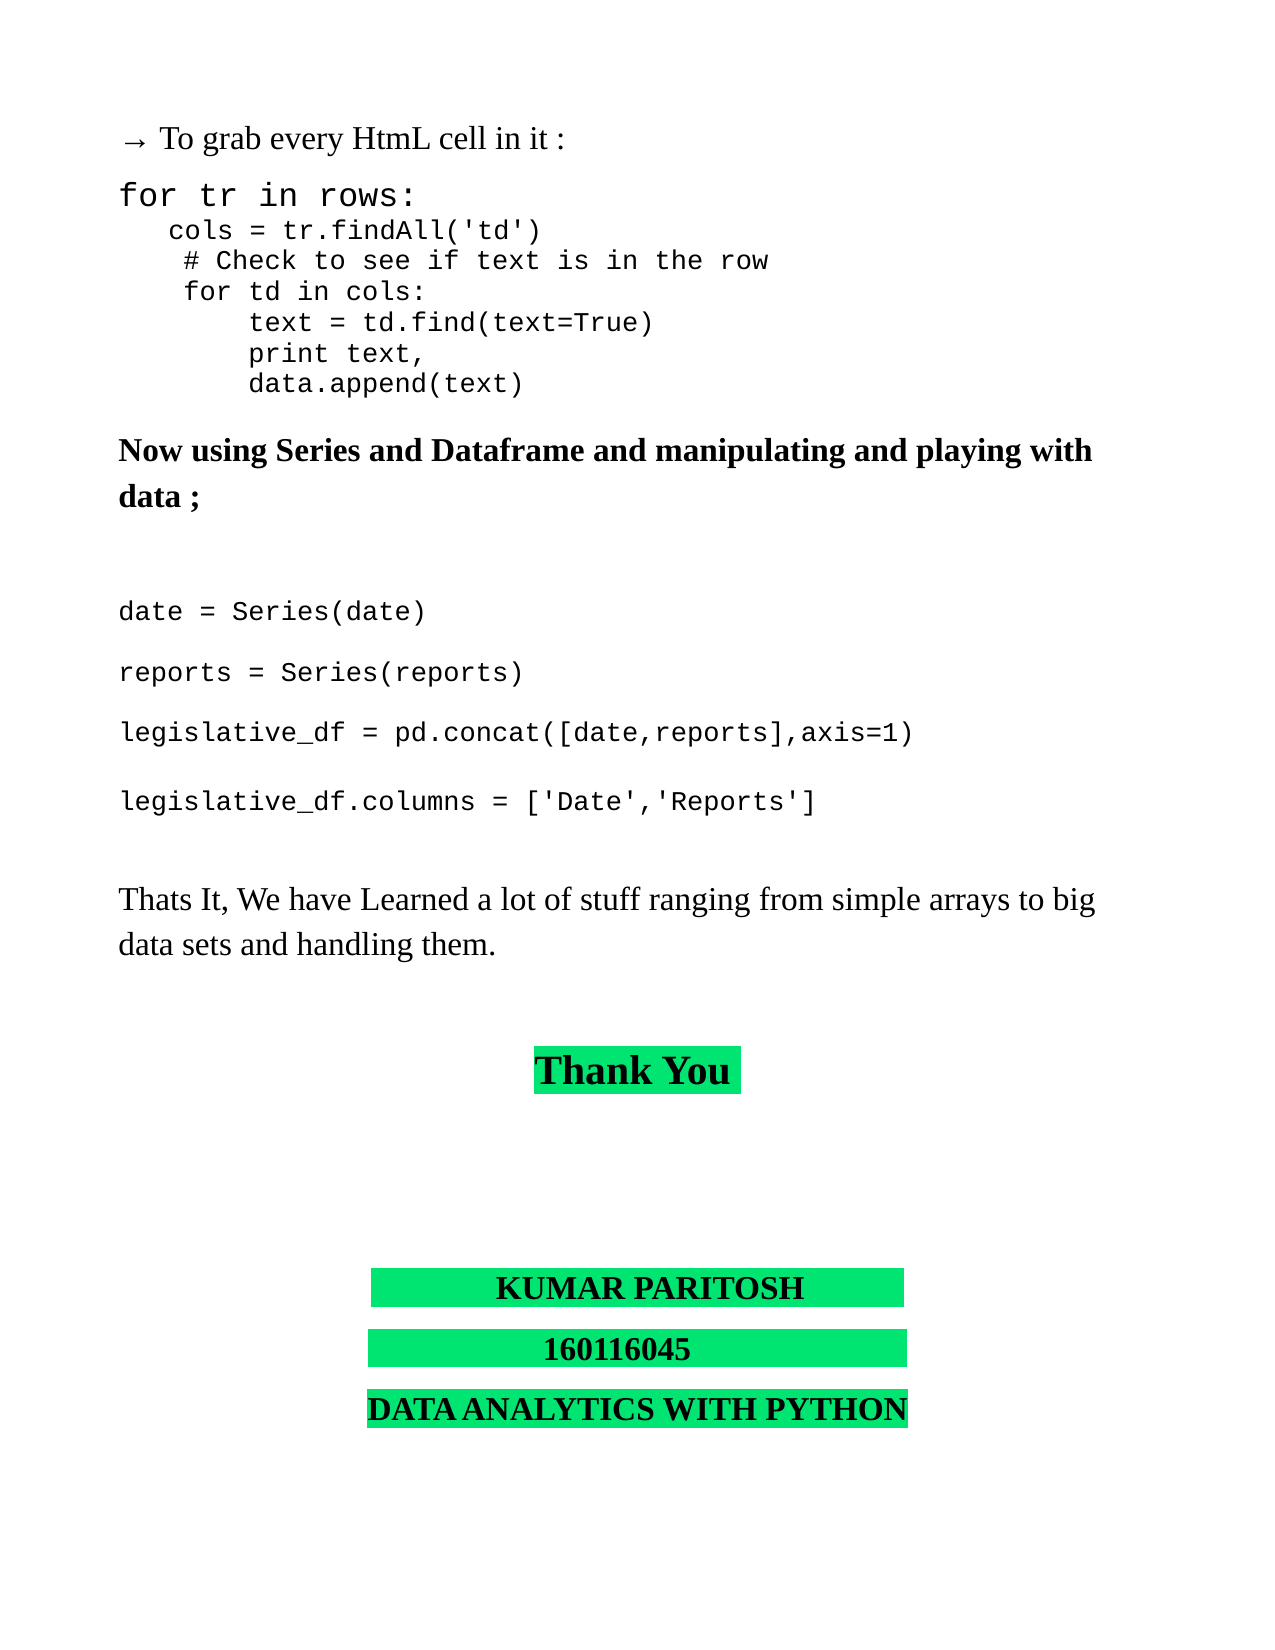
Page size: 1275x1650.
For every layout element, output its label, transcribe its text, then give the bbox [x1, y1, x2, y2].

text # Check to see if text is in the row [118, 247, 1157, 278]
text print text, [118, 339, 1157, 370]
text Thank You [118, 1046, 1157, 1186]
text legislative_df = pd.concat([date,reports],axis=1) [118, 719, 1157, 750]
text Thats It, We have Learned a lot of stuff ranging from simple arrays to big data sets and handling them. [118, 879, 1157, 963]
text legislative_df.columns = ['Date','Reports'] [118, 787, 1157, 818]
text Now using Series and Dataframe and manipulating and playing with data ; [118, 430, 1157, 514]
text → To grab every HtmL cell in it : [118, 118, 1157, 156]
text text = td.find(text=True) [118, 309, 1157, 339]
text reports = Series(reports) [118, 659, 1157, 689]
text cols = tr.findAll('td') [118, 216, 1157, 247]
text 160116045 [118, 1329, 1157, 1367]
text KUMAR PARITOSH [118, 1268, 1157, 1307]
text date = Series(date) [118, 597, 1157, 659]
text DATA ANALYTICS WITH PYTHON [118, 1389, 1157, 1428]
text data.append(text) [118, 370, 1157, 401]
text for td in cols: [118, 278, 1157, 309]
text for tr in rows: [118, 179, 1157, 216]
